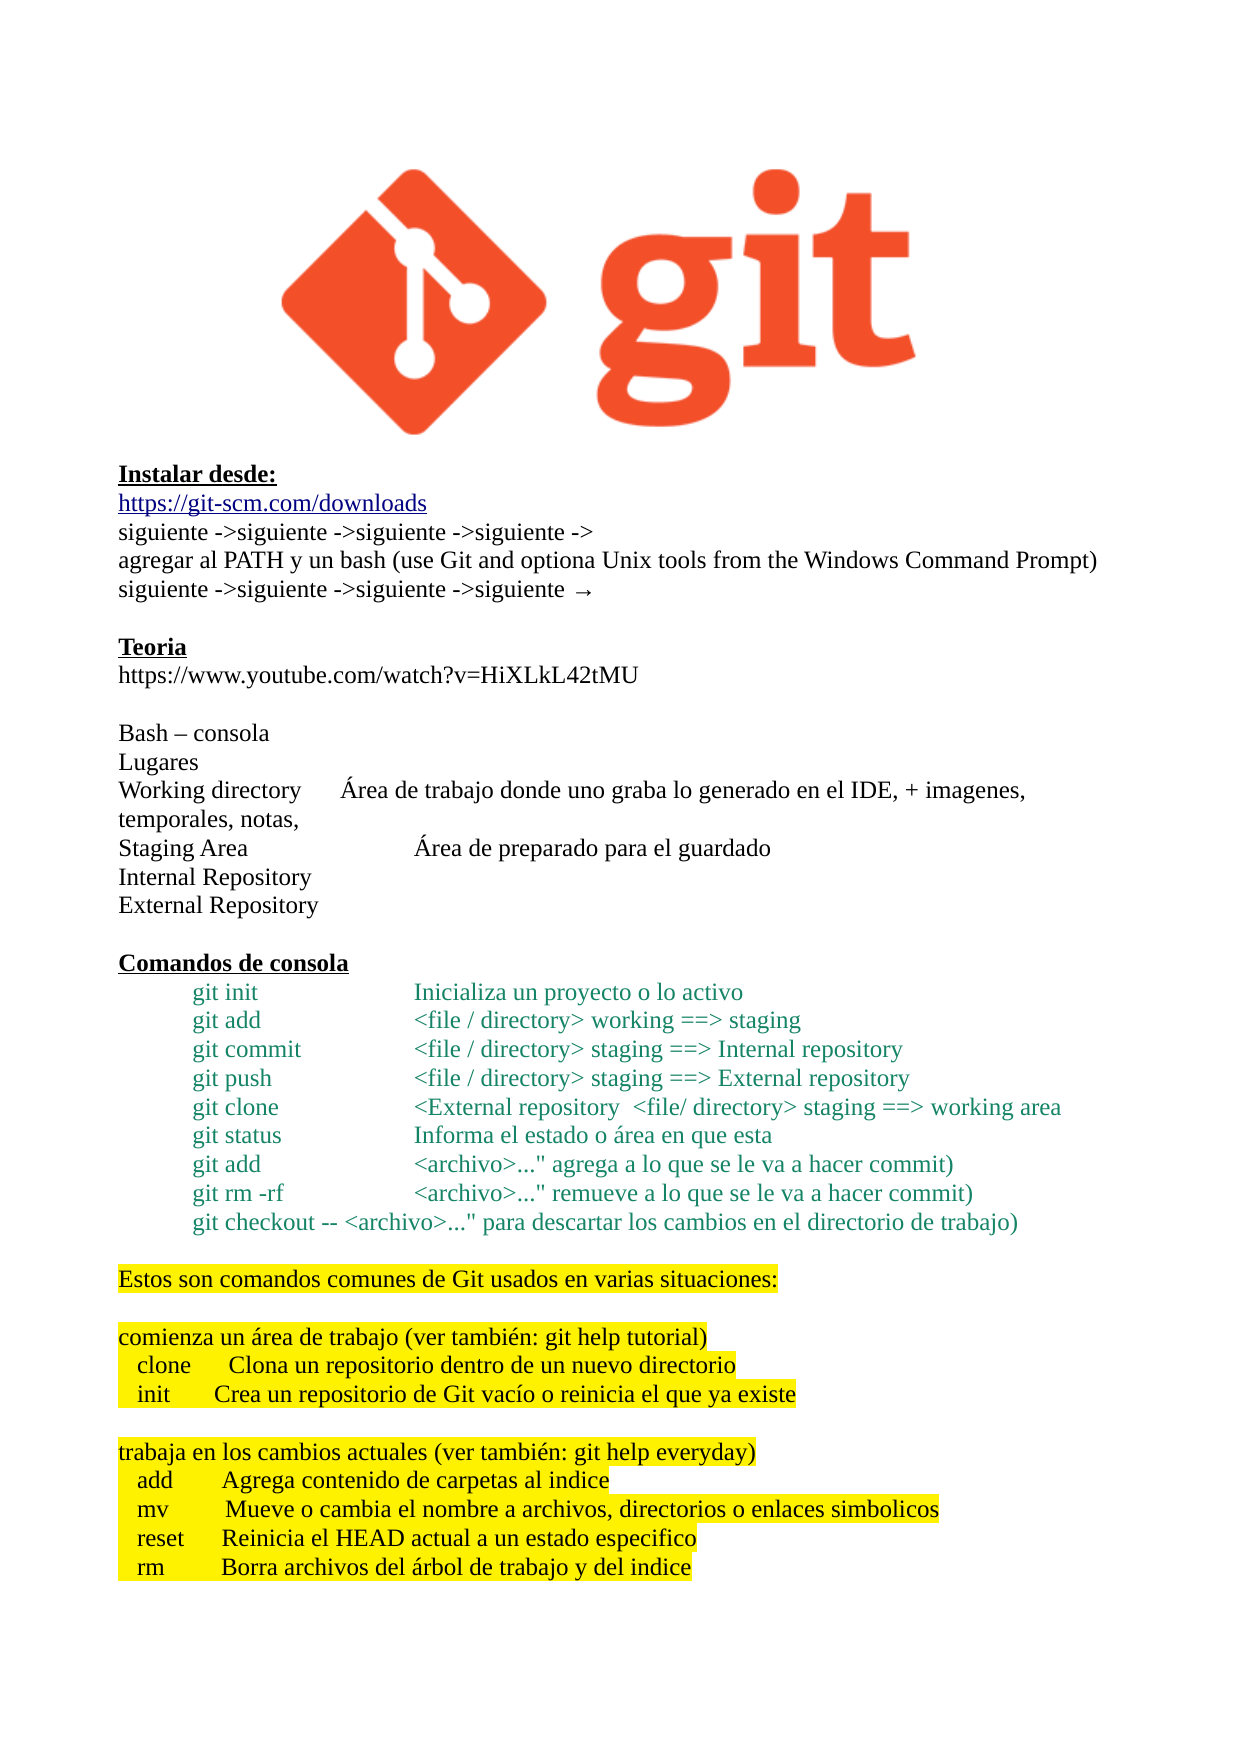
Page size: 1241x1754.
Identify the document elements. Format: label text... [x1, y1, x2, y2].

text External Repository [118, 891, 1122, 919]
text agregar al PATH y un bash (use Git and optiona Unix tools from the Windows Command Prompt) [118, 546, 1122, 574]
text Comandos de consola [118, 948, 1122, 977]
text add Agrega contenido de carpetas al indice [118, 1466, 1122, 1494]
text git init Inicializa un proyecto o lo activo [192, 977, 1122, 1006]
text Teoria [118, 632, 1122, 661]
text clone Clona un repositorio dentro de un nuevo directorio [118, 1351, 1122, 1379]
text Instalar desde: [118, 147, 1122, 488]
text git rm -rf <archivo>..." remueve a lo que se le va a hacer commit) [192, 1178, 1122, 1207]
text https://www.youtube.com/watch?v=HiXLkL42tMU [118, 661, 1122, 689]
text git status Informa el estado o área en que esta [192, 1121, 1122, 1149]
text git clone <External repository <file/ directory> staging ==> working area [192, 1092, 1122, 1121]
text Estos son comandos comunes de Git usados en varias situaciones: [118, 1264, 1122, 1293]
text https://git-scm.com/downloads [118, 488, 1122, 517]
text Lugares [118, 747, 1122, 776]
text comienza un área de trabajo (ver también: git help tutorial) [118, 1322, 1122, 1351]
text mv Mueve o cambia el nombre a archivos, directorios o enlaces simbolicos [118, 1494, 1122, 1523]
text git commit <file / directory> staging ==> Internal repository [192, 1034, 1122, 1063]
text reset Reinicia el HEAD actual a un estado especifico [118, 1523, 1122, 1552]
text siguiente ->siguiente ->siguiente ->siguiente → [118, 574, 1122, 603]
picture [160, 146, 1080, 460]
text init Crea un repositorio de Git vacío o reinicia el que ya existe [118, 1379, 1122, 1408]
text git add <file / directory> working ==> staging [192, 1006, 1122, 1034]
text siguiente ->siguiente ->siguiente ->siguiente -> [118, 517, 1122, 546]
text git add <archivo>..." agrega a lo que se le va a hacer commit) [192, 1149, 1122, 1178]
text Staging Area Área de preparado para el guardado [118, 833, 1122, 862]
text git checkout -- <archivo>..." para descartar los cambios en el directorio de trabajo) [192, 1207, 1122, 1236]
text Bash – consola [118, 718, 1122, 747]
text trabaja en los cambios actuales (ver también: git help everyday) [118, 1437, 1122, 1466]
text Internal Repository [118, 862, 1122, 891]
text git push <file / directory> staging ==> External repository [192, 1063, 1122, 1092]
text rm Borra archivos del árbol de trabajo y del indice [118, 1552, 1122, 1581]
text Working directory Área de trabajo donde uno graba lo generado en el IDE, + imagenes, temporales, notas, [118, 776, 1122, 833]
